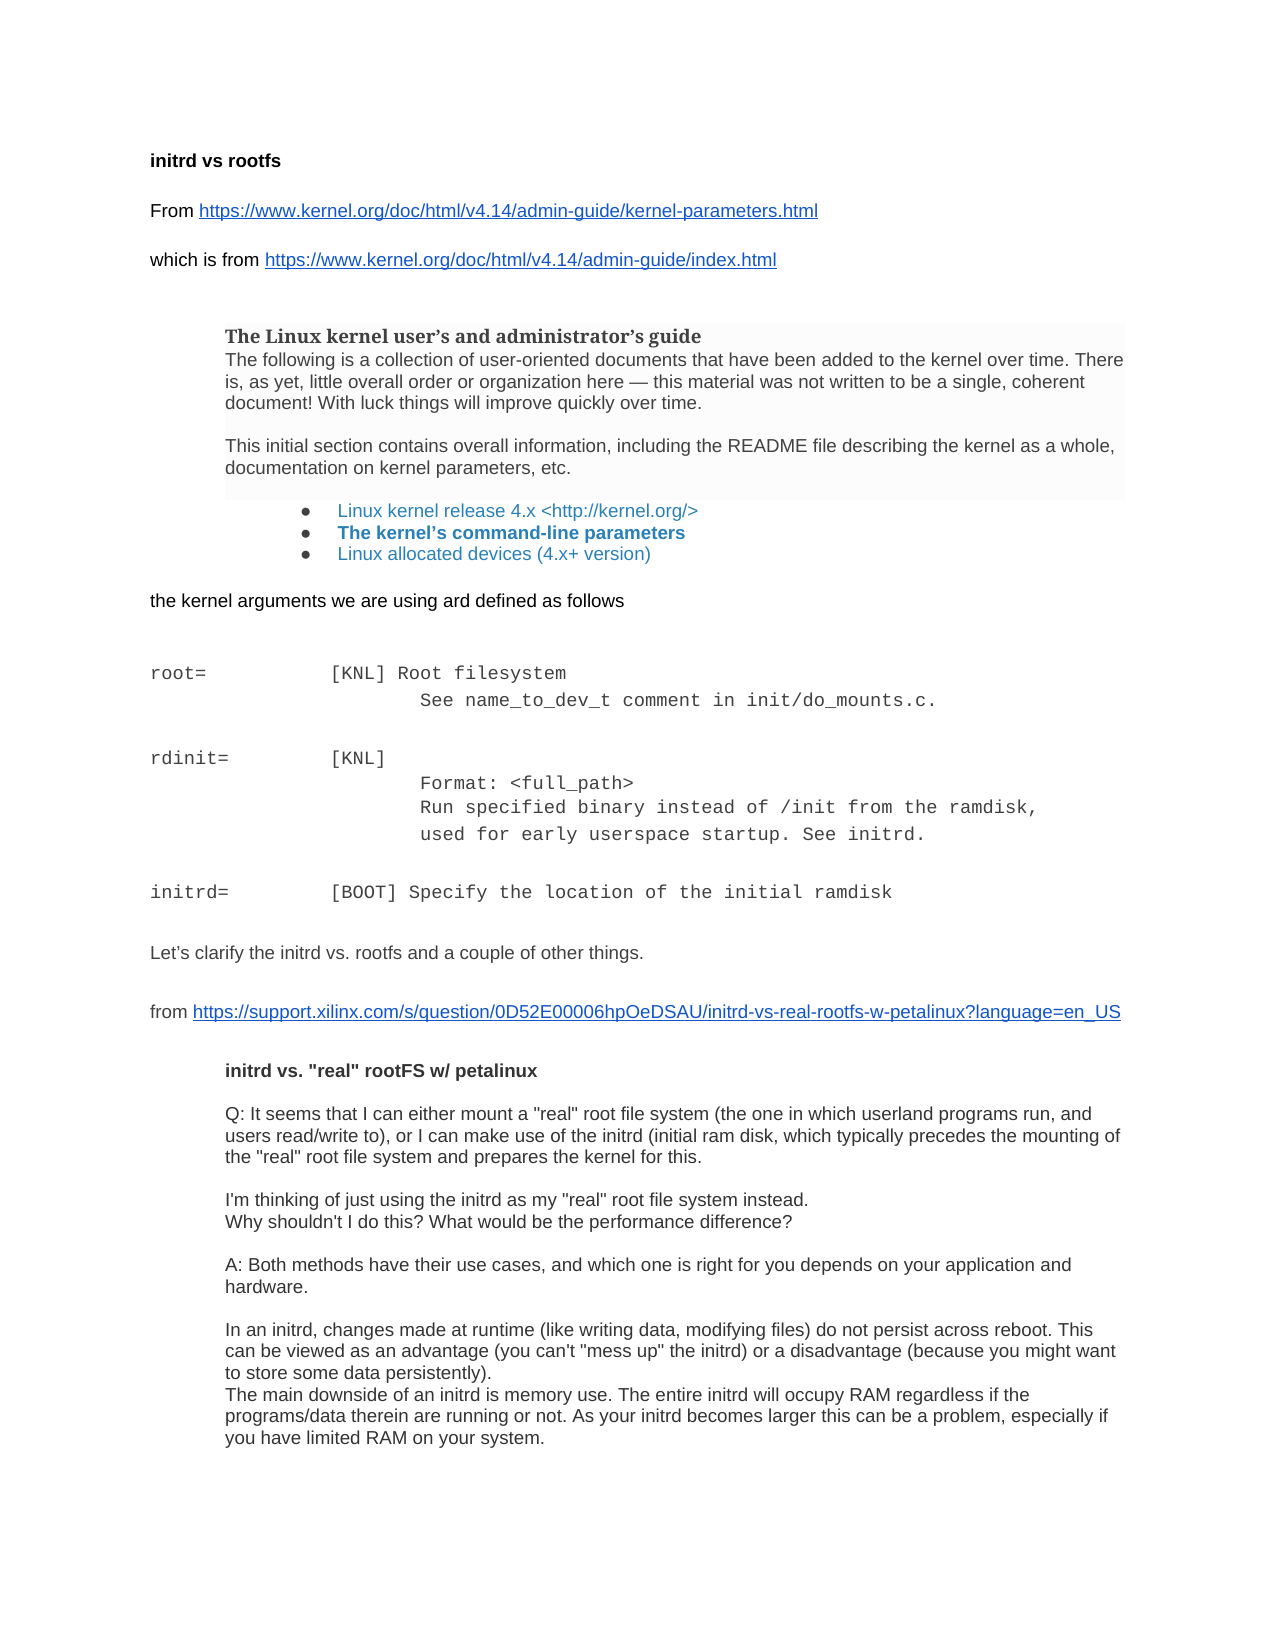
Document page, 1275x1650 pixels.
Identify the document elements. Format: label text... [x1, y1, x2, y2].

text Run specified binary instead of /init from the ramdisk, [150, 798, 1125, 819]
list Linux allocated devices (4.x+ version) [300, 543, 1125, 565]
text This initial section contains overall information, including the README file describing the kernel as a whole, documentation on kernel parameters, etc. [225, 435, 1125, 478]
text rdinit= [KNL] [150, 749, 1125, 770]
text Let’s clarify the initrd vs. rootfs and a couple of other things. [150, 942, 1125, 963]
text Format: <full_path> [150, 773, 1125, 795]
text Q: It seems that I can either mount a "real" root file system (the one in which userland programs run, and users read/write to), or I can make use of the initrd (initial ram disk, which typically precedes the mounting of the "real" root file system and prepares the kernel for this. [225, 1103, 1125, 1168]
subtitle The Linux kernel user’s and administrator’s guide [225, 323, 1125, 349]
text root= [KNL] Root filesystem [150, 664, 1125, 685]
text I'm thinking of just using the initrd as my "real" root file system instead. [225, 1189, 1125, 1211]
text The main downside of an initrd is memory use. The entire initrd will occupy RAM regardless if the programs/data therein are running or not. As your initrd becomes larger this can be a problem, especially if you have limited RAM on your system. [225, 1383, 1125, 1448]
text from https://support.xilinx.com/s/question/0D52E00006hpOeDSAU/initrd-vs-real-rootfs-w-petalinux?language=en_US [150, 1001, 1125, 1022]
text Why shouldn't I do this? What would be the performance difference? [225, 1211, 1125, 1232]
text The following is a collection of user-oriented documents that have been added to the kernel over time. There is, as yet, little overall order or organization here — this material was not written to be a single, coherent document! With luck things will improve quickly over time. [225, 349, 1125, 414]
text used for early userspace startup. See initrd. [150, 824, 1125, 846]
text From https://www.kernel.org/doc/html/v4.14/admin-guide/kernel-parameters.html [150, 199, 1125, 221]
text the kernel arguments we are using ard defined as follows [150, 589, 1125, 611]
list Linux kernel release 4.x <http://kernel.org/> [300, 500, 1125, 522]
text See name_to_dev_t comment in init/do_mounts.c. [150, 690, 1125, 712]
text initrd= [BOOT] Specify the location of the initial ramdisk [150, 883, 1125, 904]
list The kernel’s command-line parameters [300, 522, 1125, 543]
text In an initrd, changes made at runtime (like writing data, modifying files) do not persist across reboot. This can be viewed as an advantage (you can't "mess up" the initrd) or a disadvantage (because you might want to store some data persistently). [225, 1319, 1125, 1383]
text initrd vs rootfs [150, 150, 1125, 172]
text A: Both methods have their use cases, and which one is right for you depends on your application and hardware. [225, 1254, 1125, 1297]
text initrd vs. "real" rootFS w/ petalinux [225, 1060, 1125, 1081]
text which is from https://www.kernel.org/doc/html/v4.14/admin-guide/index.html [150, 249, 1125, 271]
